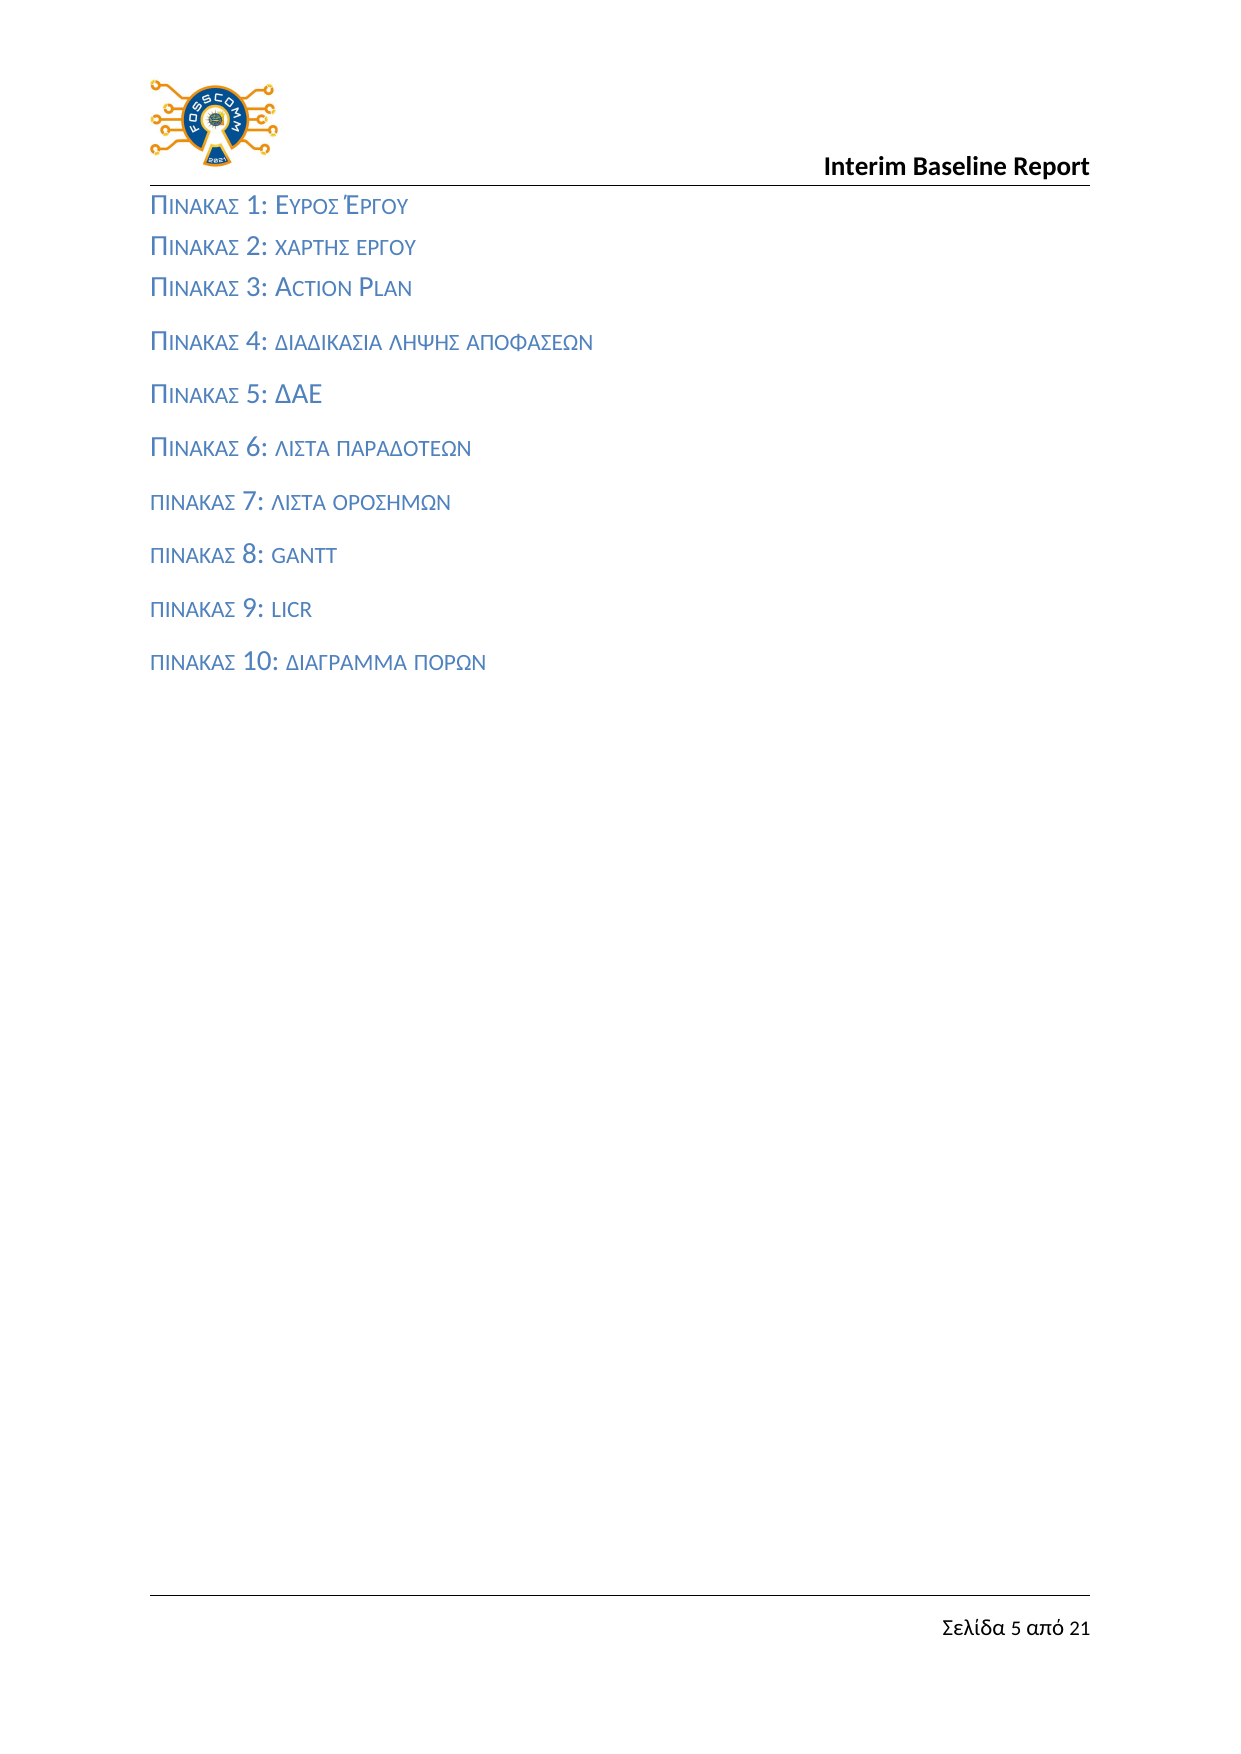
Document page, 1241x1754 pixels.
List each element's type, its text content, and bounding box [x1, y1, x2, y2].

text πινακασ 7: λιστα οροσημων [150, 482, 1090, 517]
text Πίνακας 4: διαδικασια ληψησ αποφασεων [150, 322, 1090, 357]
text Πίνακας 3: Action Plan [150, 268, 1090, 304]
picture [150, 73, 278, 176]
text Πίνακας 1: Εύρος Έργου [150, 186, 1090, 222]
text Πίνακας 5: ΔΑΕ [150, 375, 1090, 411]
text πινακασ 9: licr [150, 589, 1090, 624]
text πινακασ 10: διαγραμμα πορων [150, 642, 1090, 678]
text πινακασ 8: gantt [150, 535, 1090, 571]
text Πίνακας 6: λιστα παραδοτεων [150, 428, 1090, 464]
text Πίνακας 2: χαρτησ εργου [150, 227, 1090, 263]
